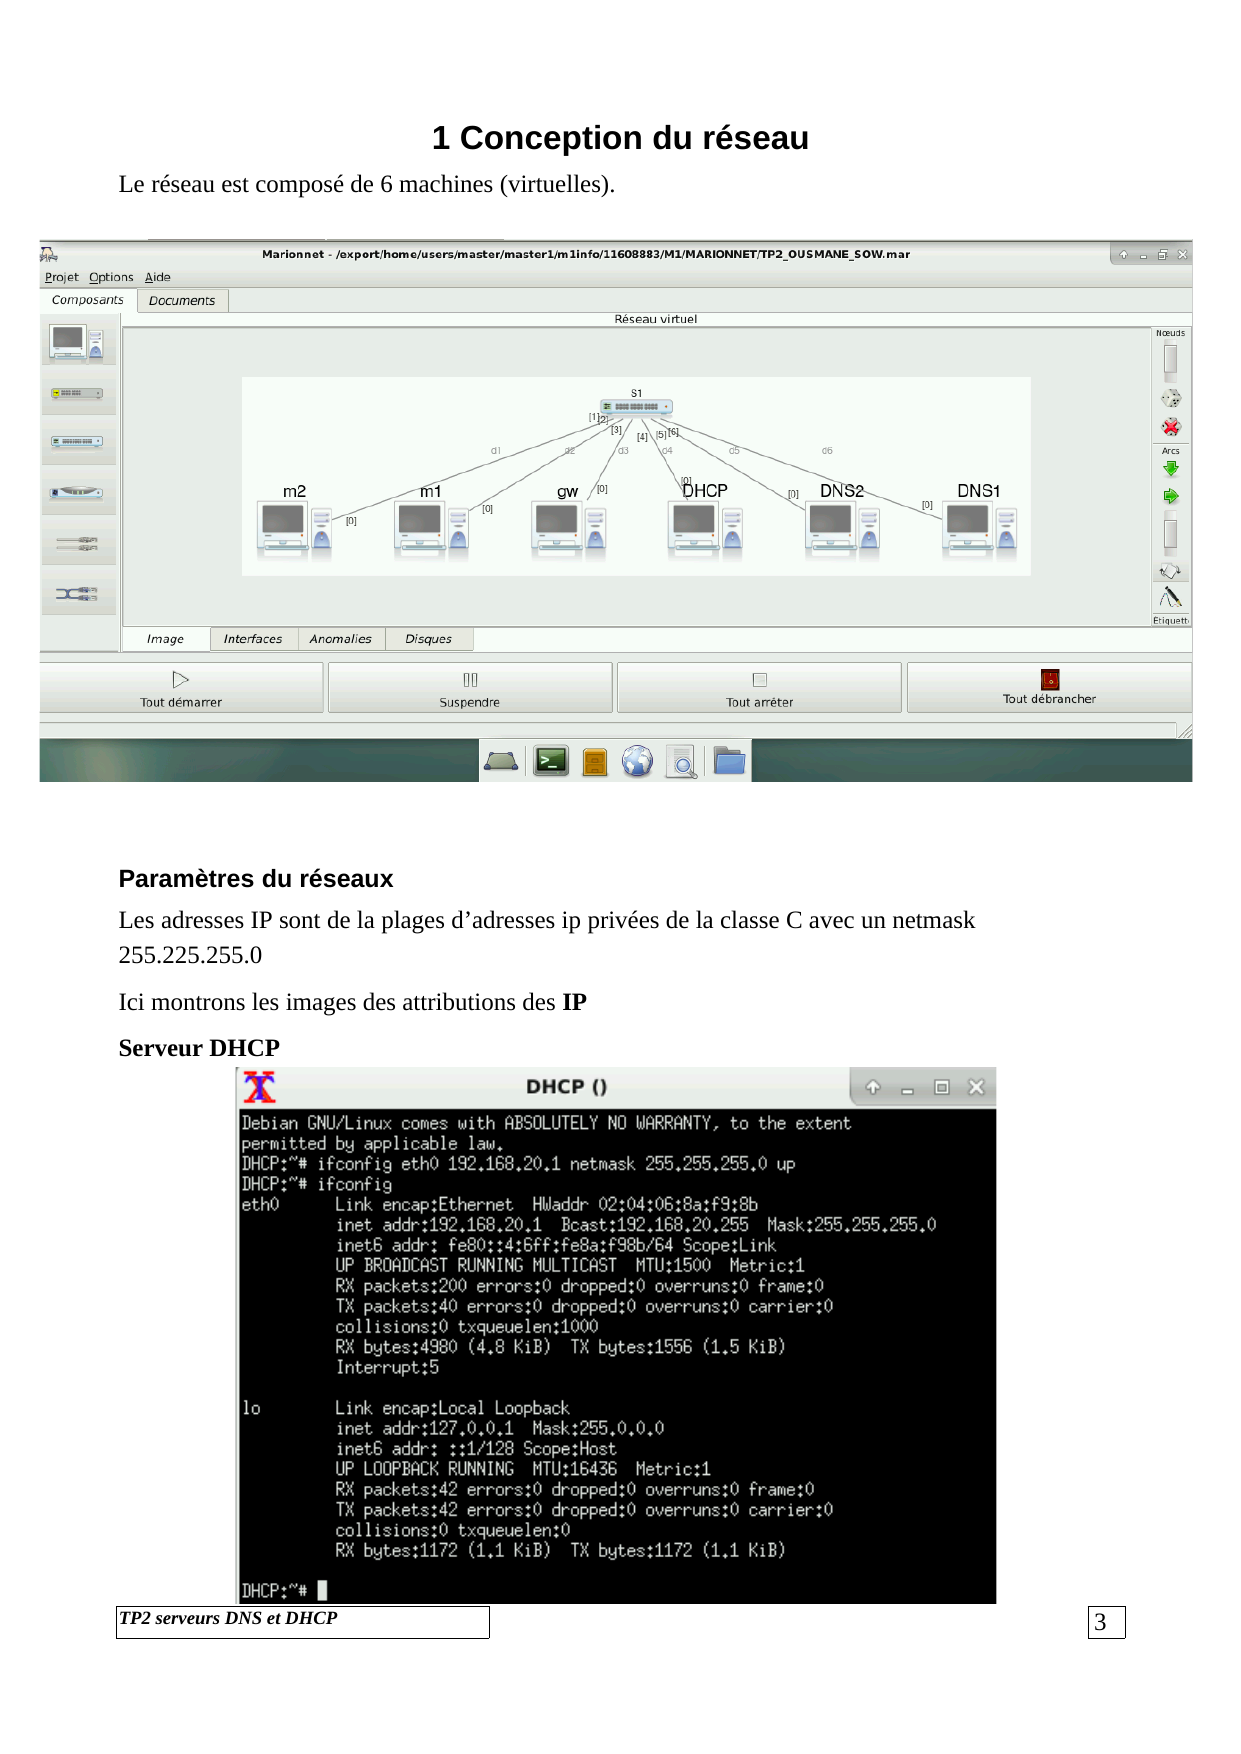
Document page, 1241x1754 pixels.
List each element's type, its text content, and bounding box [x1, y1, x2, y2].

text Ici montrons les images des attributions des IP [118, 987, 1114, 1015]
subtitle Paramètres du réseaux [118, 864, 1192, 893]
picture [39, 239, 1193, 782]
text Les adresses IP sont de la plages d’adresses ip privées de la classe C avec un netmask 255.225.255.0 [118, 905, 1114, 968]
picture [235, 1067, 997, 1604]
text Le réseau est composé de 6 machines (virtuelles). [118, 169, 1192, 198]
text Serveur DHCP [118, 1033, 1114, 1062]
subtitle 1 Conception du réseau [285, 118, 956, 157]
